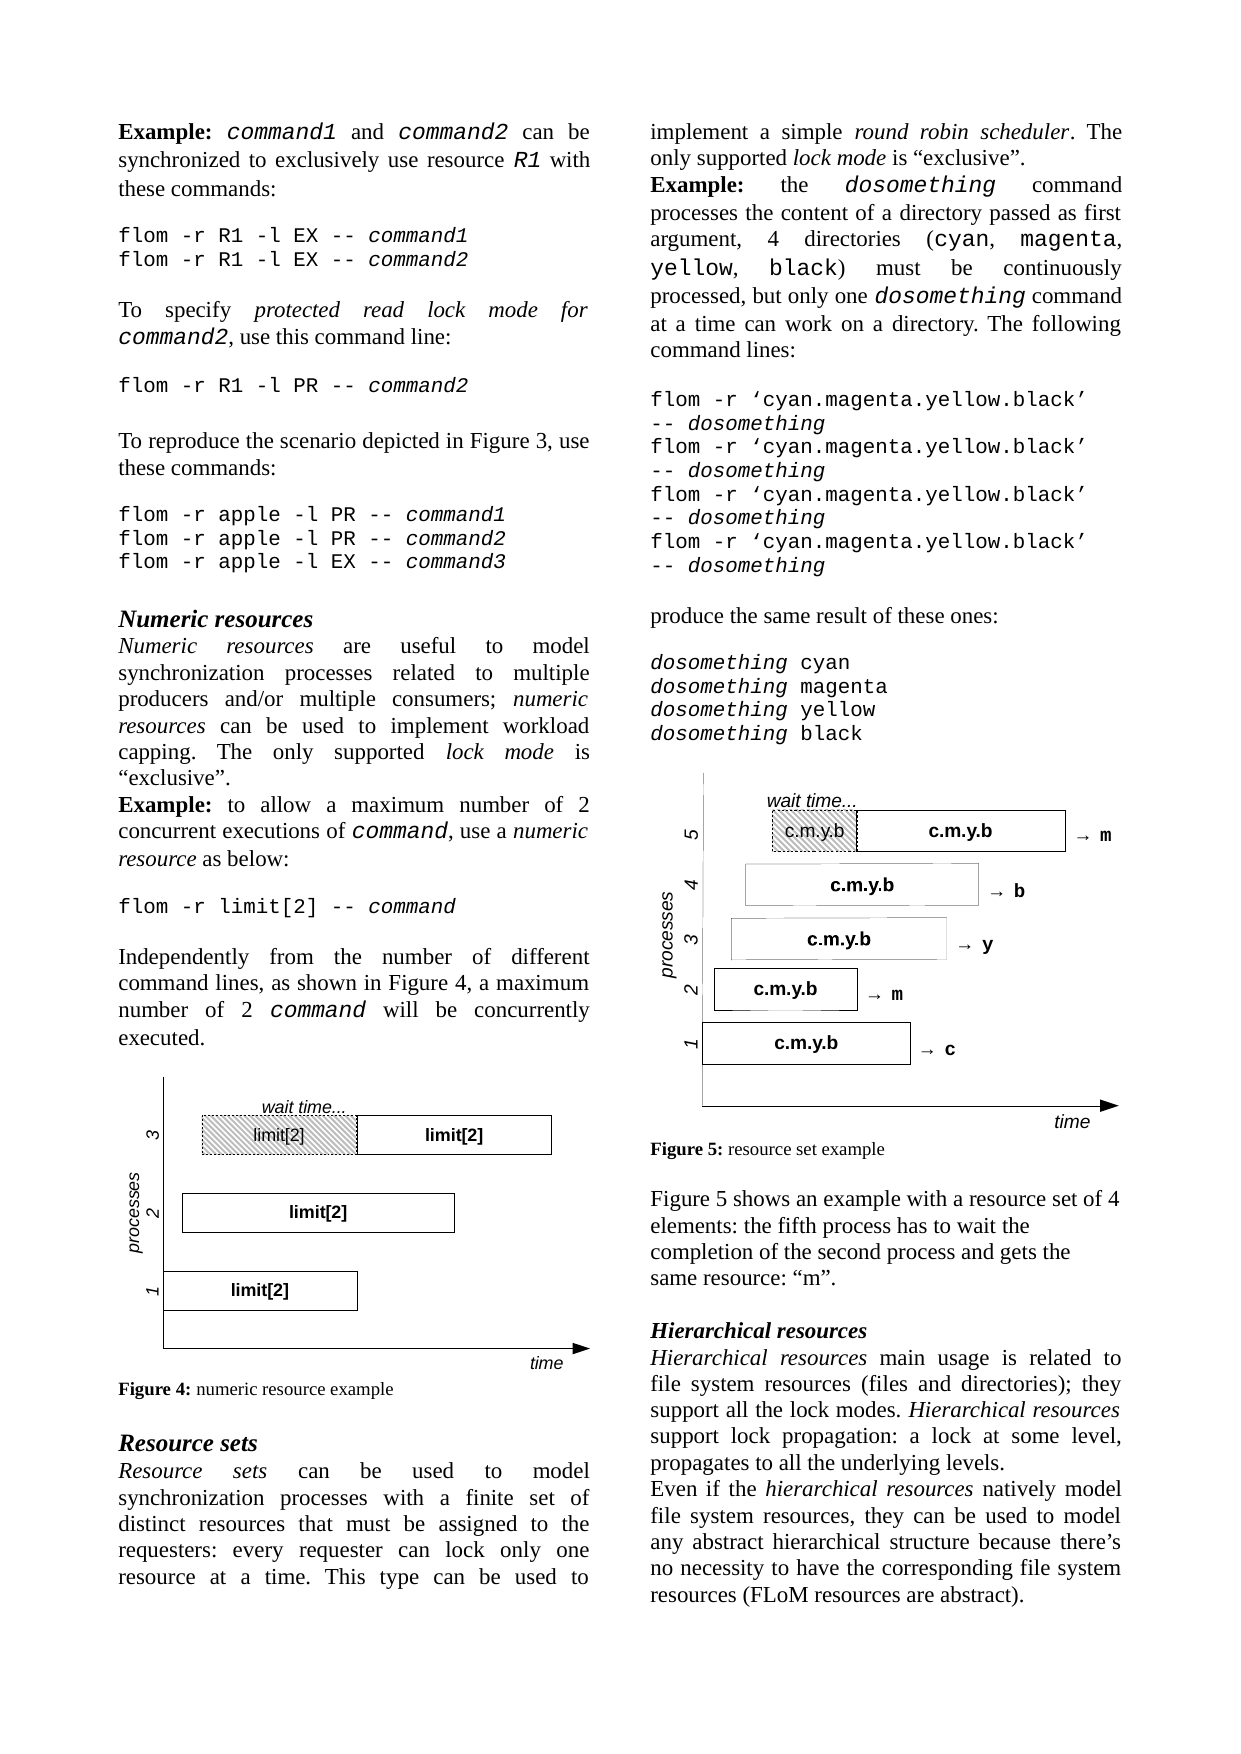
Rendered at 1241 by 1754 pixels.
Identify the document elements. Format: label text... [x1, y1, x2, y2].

text Hierarchical resources [650, 1317, 1122, 1343]
text flom -r apple -l PR -- command1 [118, 504, 590, 528]
text Figure 5: resource set example [650, 773, 1122, 1159]
text flom -r apple -l EX -- command3 [118, 551, 590, 575]
text Figure 4: numeric resource example [118, 1077, 590, 1400]
text flom -r ‘cyan.magenta.yellow.black’ -- dosomething [650, 531, 1122, 578]
text flom -r ‘cyan.magenta.yellow.black’ -- dosomething [650, 436, 1122, 484]
text To reproduce the scenario depicted in Figure 3, use these commands: [118, 427, 590, 480]
text Figure 5 shows an example with a resource set of 4 elements: the fifth process has to wait the completion of the second process and gets the same resource: “m”. [650, 1185, 1122, 1291]
text Resource sets can be used to model synchronization processes with a finite set of distinct resources that must be assigned to the requesters: every requester can lock only one resource at a time. This type can be used to [118, 1457, 590, 1589]
text dosomething magenta [650, 676, 1122, 699]
text dosomething cyan [650, 652, 1122, 676]
text implement a simple round robin scheduler. The only supported lock mode is “exclusive”. [650, 118, 1122, 171]
text Numeric resources are useful to model synchronization processes related to multiple producers and/or multiple consumers; numeric resources can be used to implement workload capping. The only supported lock mode is “exclusive”. [118, 633, 590, 791]
text flom -r ‘cyan.magenta.yellow.black’ -- dosomething [650, 484, 1122, 531]
text Even if the hierarchical resources natively model file system resources, they can be used to model any abstract hierarchical structure because there’s no necessity to have the corresponding file system resources (FLoM resources are abstract). [650, 1475, 1122, 1607]
text Example: the dosomething command processes the content of a directory passed as first argument, 4 directories (cyan, magenta, yellow, black) must be continuously processed, but only one dosomething command at a time can work on a directory. The following command lines: [650, 171, 1122, 363]
text Hierarchical resources main usage is related to file system resources (files and directories); they support all the lock modes. Hierarchical resources support lock propagation: a lock at some level, propagates to all the underlying levels. [650, 1343, 1122, 1475]
text flom -r ‘cyan.magenta.yellow.black’ -- dosomething [650, 389, 1122, 436]
text Example: to allow a maximum number of 2 concurrent executions of command, use a numeric resource as below: [118, 791, 590, 872]
text Example: command1 and command2 can be synchronized to exclusively use resource R1 with these commands: [118, 118, 590, 201]
text dosomething yellow [650, 699, 1122, 723]
text Independently from the number of different command lines, as shown in Figure 4, a maximum number of 2 command will be concurrently executed. [118, 943, 590, 1050]
text To specify protected read lock mode for command2, use this command line: [118, 296, 590, 351]
text flom -r apple -l PR -- command2 [118, 528, 590, 551]
text dosomething black [650, 723, 1122, 747]
text flom -r R1 -l EX -- command1 [118, 225, 590, 249]
text produce the same result of these ones: [650, 602, 1122, 628]
text flom -r R1 -l EX -- command2 [118, 249, 590, 272]
text flom -r R1 -l PR -- command2 [118, 375, 590, 399]
text Numeric resources [118, 604, 590, 633]
text flom -r limit[2] -- command [118, 896, 590, 919]
text Resource sets [118, 1428, 590, 1457]
